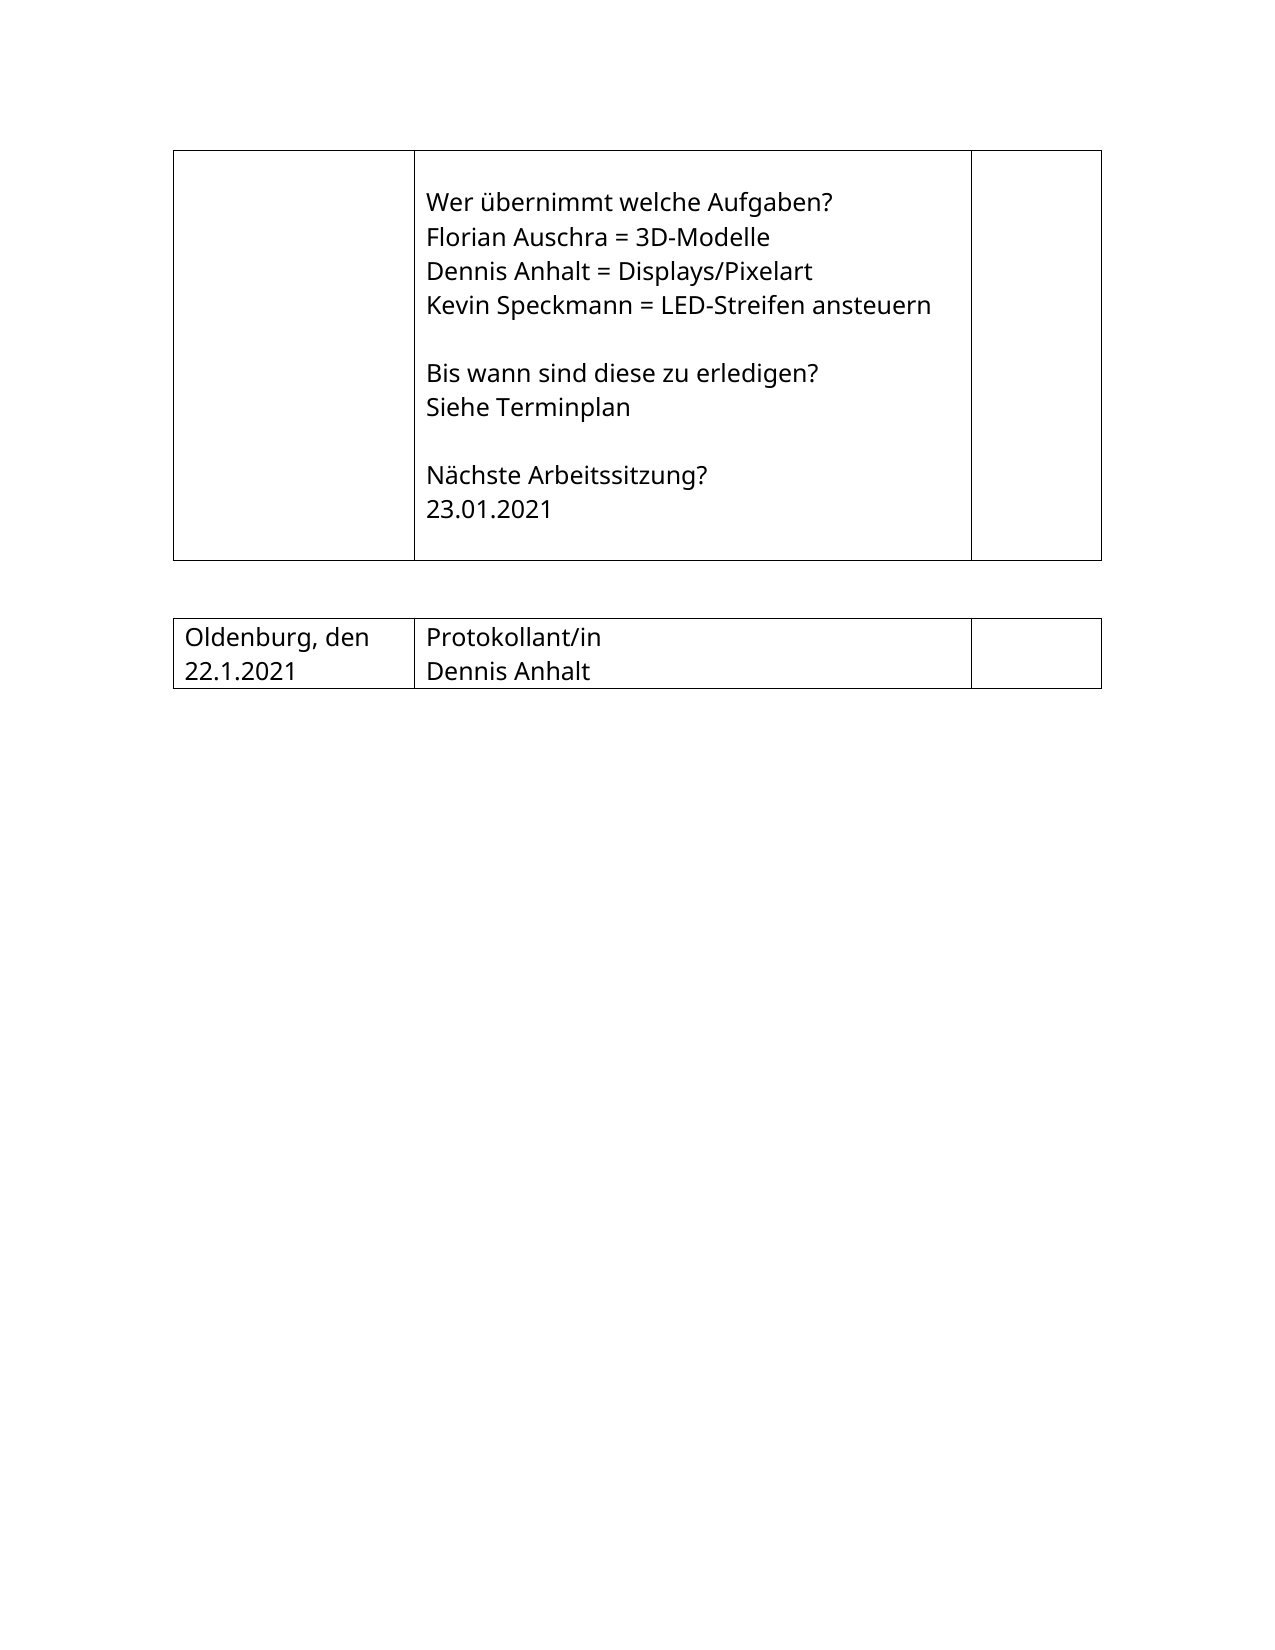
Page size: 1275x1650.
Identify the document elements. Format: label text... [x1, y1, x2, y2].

table_header Oldenburg, den 22.1.2021 [174, 619, 414, 687]
table_cell Wer übernimmt welche Aufgaben? Florian Auschra = 3D-Modelle Dennis Anhalt = Displays/Pixelart Kevin Speckmann = LED-Streifen ansteuern Bis wann sind diese zu erledigen? Siehe Terminplan Nächste Arbeitssitzung? 23.01.2021 [415, 151, 971, 560]
table_header [972, 619, 1101, 687]
table_cell [174, 151, 414, 560]
table_header Protokollant/in Dennis Anhalt [415, 619, 971, 687]
table_cell [972, 151, 1101, 560]
